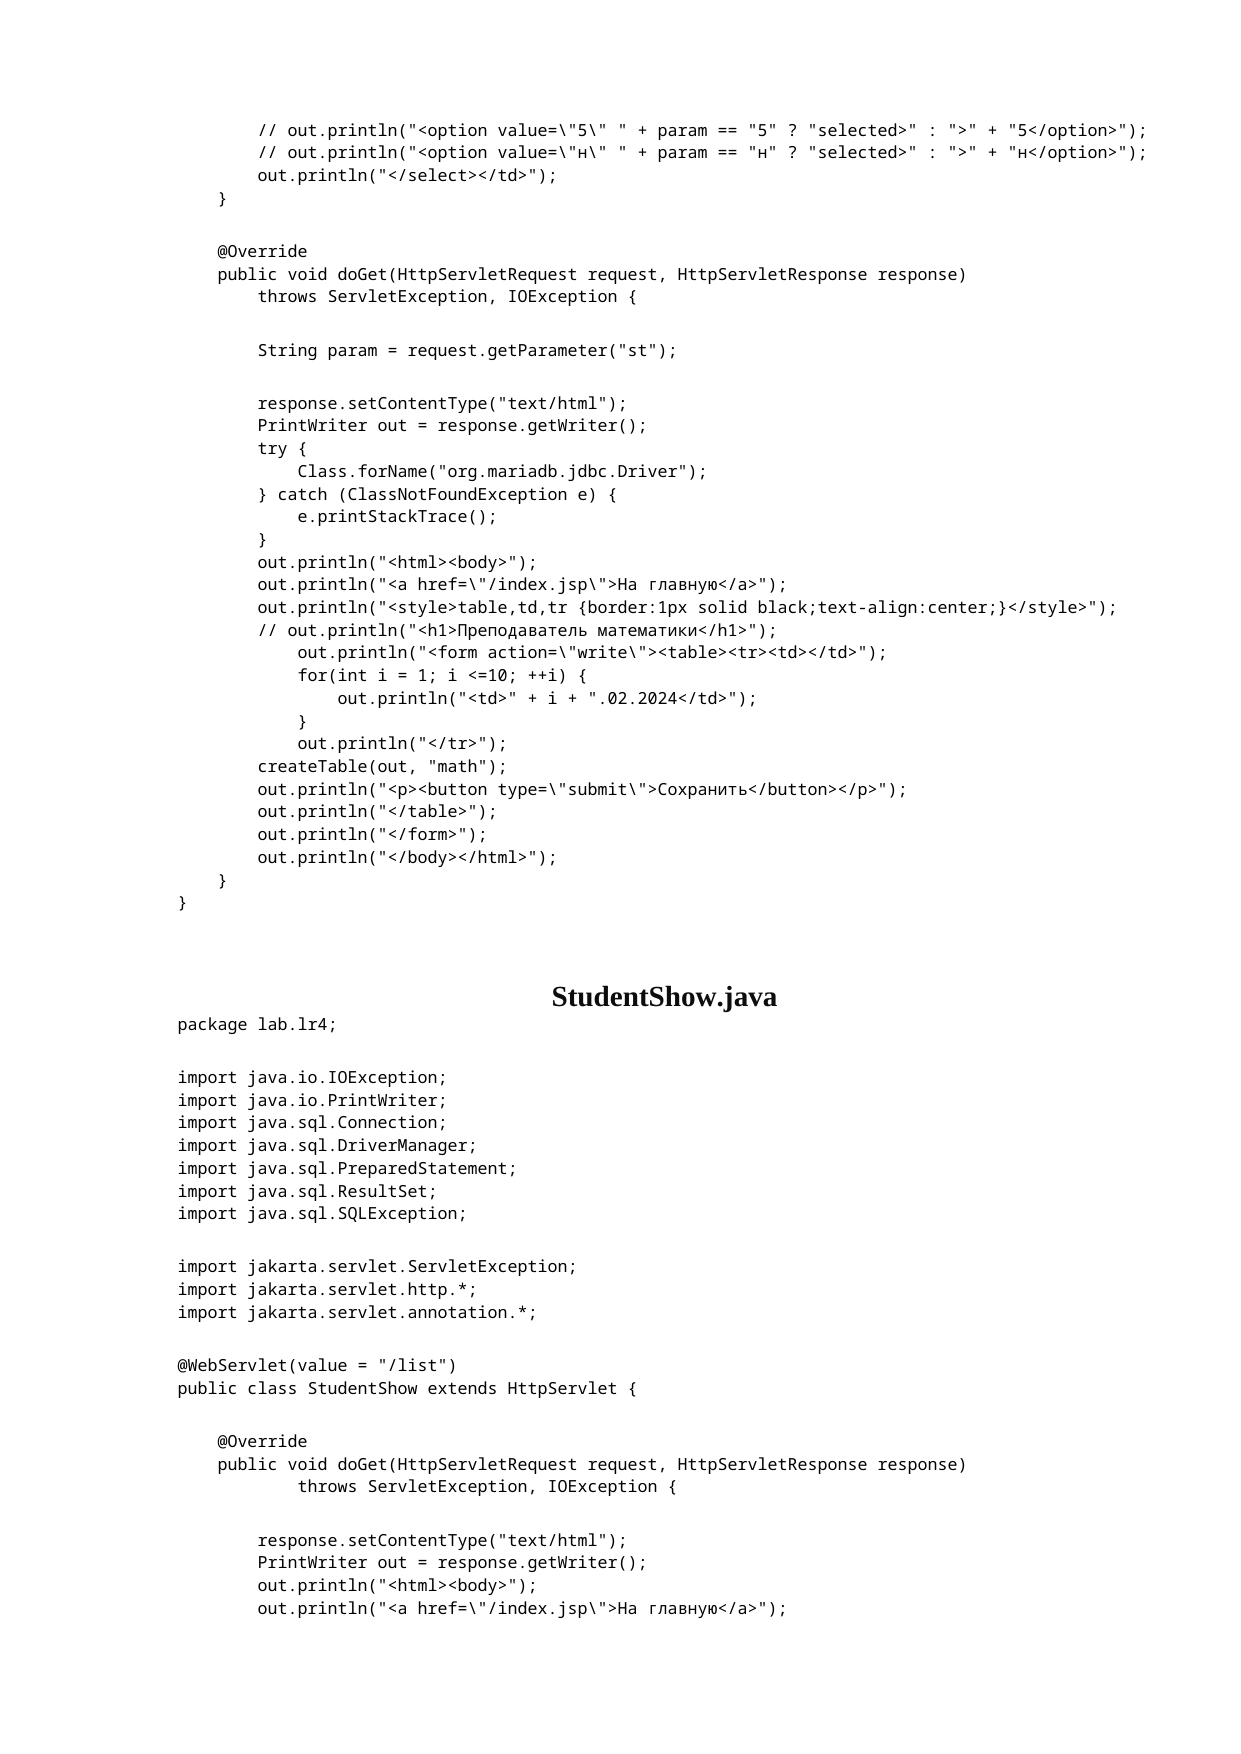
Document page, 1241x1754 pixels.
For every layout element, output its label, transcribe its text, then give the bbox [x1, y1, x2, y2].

text public void doGet(HttpServletRequest request, HttpServletResponse response) [177, 1452, 1152, 1475]
text } catch (ClassNotFoundException e) { [177, 482, 1152, 505]
text } [177, 528, 1152, 550]
text // out.println("<h1>Преподаватель математики</h1>"); [177, 618, 1152, 641]
text @Override [177, 1430, 1152, 1452]
text for(int i = 1; i <=10; ++i) { [177, 664, 1152, 687]
text @WebServlet(value = "/list") [177, 1354, 1152, 1376]
text } [177, 709, 1152, 732]
text public void doGet(HttpServletRequest request, HttpServletResponse response) [177, 262, 1152, 285]
text import jakarta.servlet.ServletException; [177, 1255, 1152, 1278]
text response.setContentType("text/html"); [177, 1528, 1152, 1551]
subtitle StudentShow.java [177, 979, 1152, 1012]
text e.printStackTrace(); [177, 505, 1152, 528]
text // out.println("<option value=\"н\" " + param == "н" ? "selected>" : ">" + "н</option>"); [177, 141, 1152, 163]
text out.println("</tr>"); [177, 732, 1152, 755]
text out.println("</table>"); [177, 800, 1152, 823]
text out.println("<p><button type=\"submit\">Сохранить</button></p>"); [177, 777, 1152, 800]
text response.setContentType("text/html"); [177, 391, 1152, 414]
text out.println("<td>" + i + ".02.2024</td>"); [177, 687, 1152, 709]
text public class StudentShow extends HttpServlet { [177, 1376, 1152, 1399]
text } [177, 186, 1152, 209]
text import jakarta.servlet.http.*; [177, 1278, 1152, 1301]
text } [177, 891, 1152, 914]
text import java.io.PrintWriter; [177, 1088, 1152, 1111]
text out.println("<style>table,td,tr {border:1px solid black;text-align:center;}</style>"); [177, 596, 1152, 618]
text out.println("</body></html>"); [177, 846, 1152, 868]
text out.println("</form>"); [177, 823, 1152, 846]
text import jakarta.servlet.annotation.*; [177, 1301, 1152, 1323]
text Class.forName("org.mariadb.jdbc.Driver"); [177, 459, 1152, 482]
text String param = request.getParameter("st"); [177, 338, 1152, 361]
text import java.io.IOException; [177, 1066, 1152, 1088]
text import java.sql.SQLException; [177, 1202, 1152, 1224]
text createTable(out, "math"); [177, 755, 1152, 777]
text out.println("<a href=\"/index.jsp\">На главную</a>"); [177, 573, 1152, 596]
text out.println("<form action=\"write\"><table><tr><td></td>"); [177, 641, 1152, 664]
text out.println("<html><body>"); [177, 1574, 1152, 1596]
text @Override [177, 239, 1152, 262]
text // out.println("<option value=\"5\" " + param == "5" ? "selected>" : ">" + "5</option>"); [177, 118, 1152, 141]
text out.println("</select></td>"); [177, 163, 1152, 186]
text import java.sql.PreparedStatement; [177, 1156, 1152, 1179]
text } [177, 868, 1152, 891]
text import java.sql.DriverManager; [177, 1134, 1152, 1156]
text PrintWriter out = response.getWriter(); [177, 1551, 1152, 1574]
text import java.sql.ResultSet; [177, 1179, 1152, 1202]
text throws ServletException, IOException { [177, 1475, 1152, 1498]
text out.println("<html><body>"); [177, 550, 1152, 573]
text import java.sql.Connection; [177, 1111, 1152, 1134]
text throws ServletException, IOException { [177, 285, 1152, 308]
text out.println("<a href=\"/index.jsp\">На главную</a>"); [177, 1596, 1152, 1619]
text try { [177, 437, 1152, 459]
text PrintWriter out = response.getWriter(); [177, 414, 1152, 437]
text package lab.lr4; [177, 1012, 1152, 1035]
